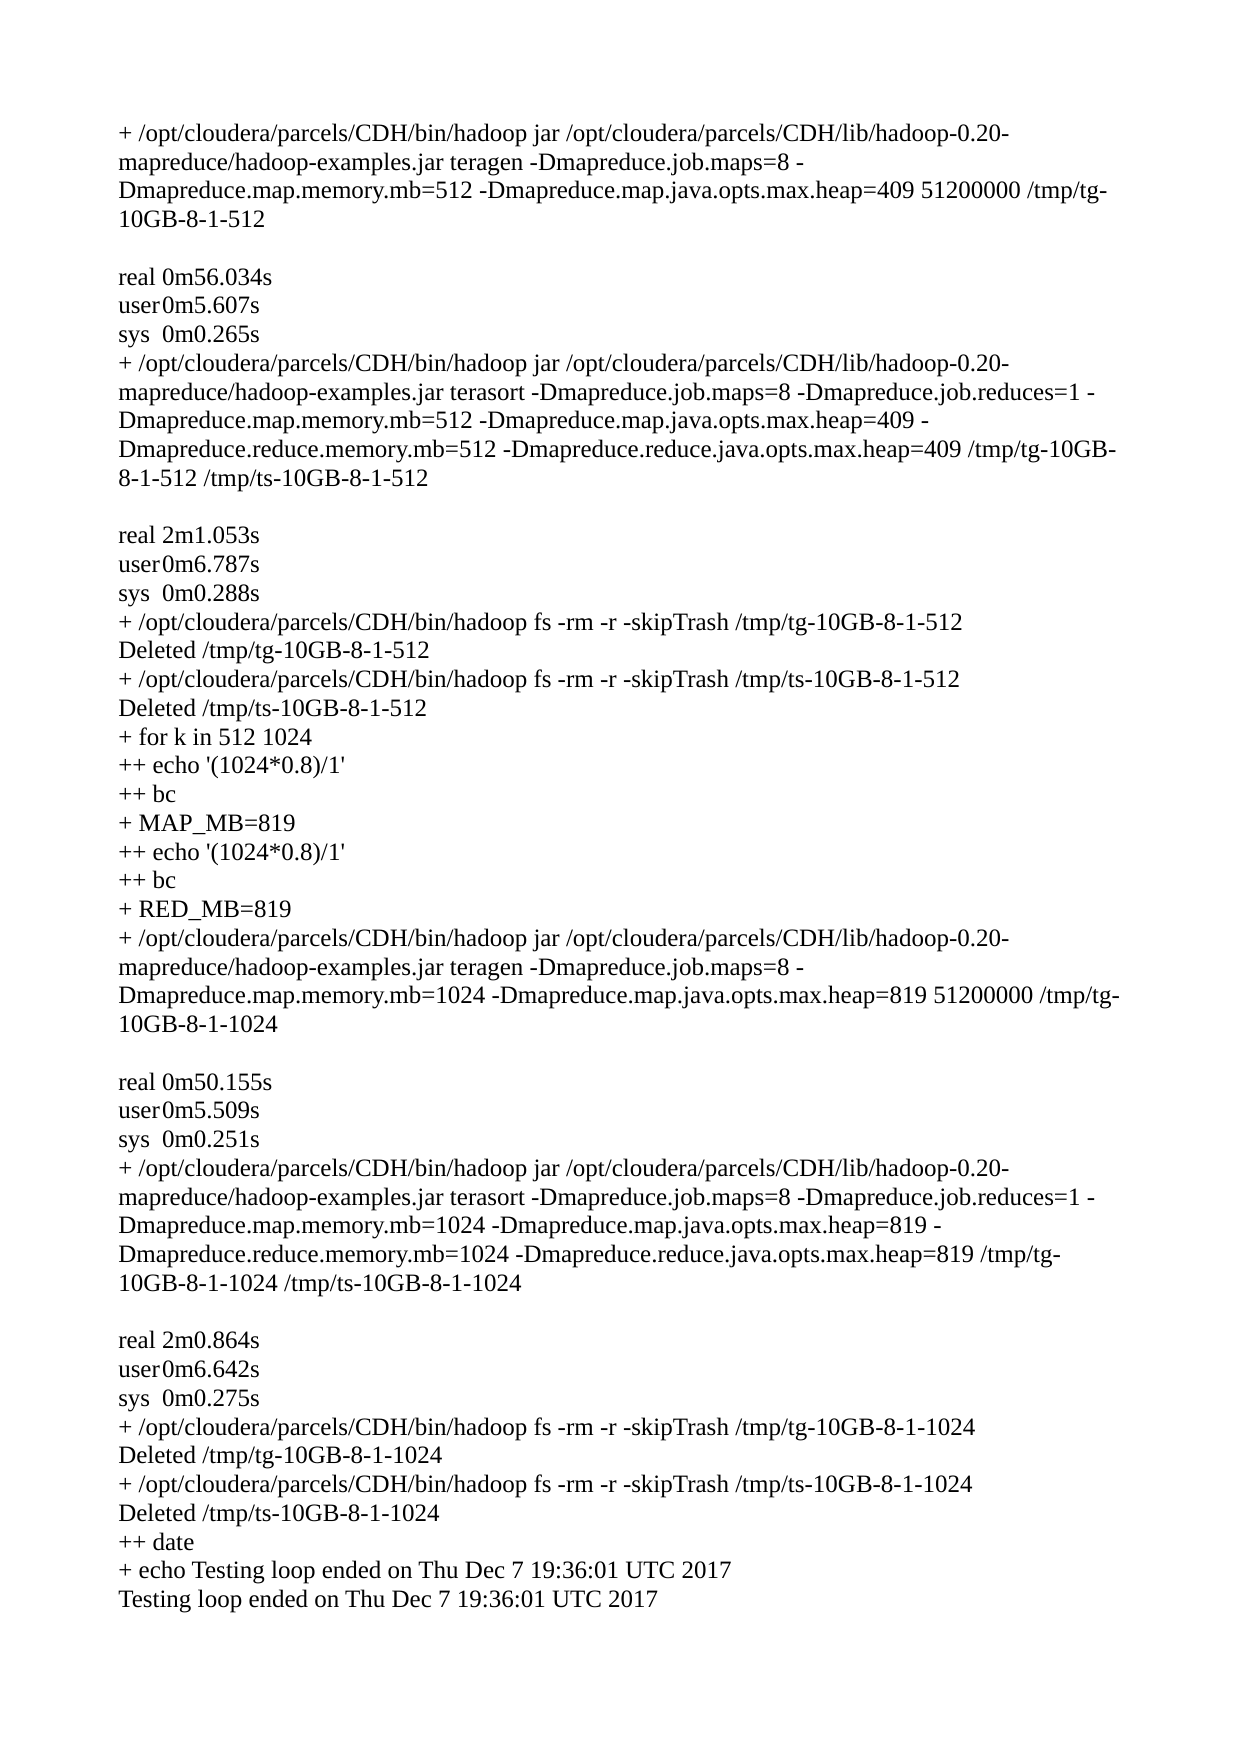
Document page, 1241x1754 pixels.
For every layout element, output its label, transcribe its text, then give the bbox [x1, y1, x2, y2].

text + /opt/cloudera/parcels/CDH/bin/hadoop fs -rm -r -skipTrash /tmp/tg-10GB-8-1-1024 [118, 1412, 1122, 1441]
text + for k in 512 1024 [118, 722, 1122, 751]
text + echo Testing loop ended on Thu Dec 7 19:36:01 UTC 2017 [118, 1556, 1122, 1584]
text + MAP_MB=819 [118, 808, 1122, 837]
text Deleted /tmp/ts-10GB-8-1-1024 [118, 1498, 1122, 1527]
text user 0m5.509s [118, 1096, 1122, 1124]
text real 2m0.864s [118, 1326, 1122, 1354]
text user 0m5.607s [118, 291, 1122, 319]
text sys 0m0.251s [118, 1124, 1122, 1153]
text + /opt/cloudera/parcels/CDH/bin/hadoop jar /opt/cloudera/parcels/CDH/lib/hadoop-0.20-mapreduce/hadoop-examples.jar teragen -Dmapreduce.job.maps=8 -Dmapreduce.map.memory.mb=1024 -Dmapreduce.map.java.opts.max.heap=819 51200000 /tmp/tg-10GB-8-1-1024 [118, 923, 1122, 1038]
text real 2m1.053s [118, 521, 1122, 549]
text sys 0m0.288s [118, 578, 1122, 607]
text Deleted /tmp/tg-10GB-8-1-512 [118, 636, 1122, 664]
text ++ bc [118, 866, 1122, 894]
text + /opt/cloudera/parcels/CDH/bin/hadoop jar /opt/cloudera/parcels/CDH/lib/hadoop-0.20-mapreduce/hadoop-examples.jar teragen -Dmapreduce.job.maps=8 -Dmapreduce.map.memory.mb=512 -Dmapreduce.map.java.opts.max.heap=409 51200000 /tmp/tg-10GB-8-1-512 [118, 118, 1122, 233]
text + /opt/cloudera/parcels/CDH/bin/hadoop jar /opt/cloudera/parcels/CDH/lib/hadoop-0.20-mapreduce/hadoop-examples.jar terasort -Dmapreduce.job.maps=8 -Dmapreduce.job.reduces=1 -Dmapreduce.map.memory.mb=1024 -Dmapreduce.map.java.opts.max.heap=819 -Dmapreduce.reduce.memory.mb=1024 -Dmapreduce.reduce.java.opts.max.heap=819 /tmp/tg-10GB-8-1-1024 /tmp/ts-10GB-8-1-1024 [118, 1153, 1122, 1297]
text user 0m6.787s [118, 549, 1122, 578]
text sys 0m0.265s [118, 319, 1122, 348]
text Deleted /tmp/ts-10GB-8-1-512 [118, 693, 1122, 722]
text ++ bc [118, 779, 1122, 808]
text + /opt/cloudera/parcels/CDH/bin/hadoop fs -rm -r -skipTrash /tmp/tg-10GB-8-1-512 [118, 607, 1122, 636]
text + /opt/cloudera/parcels/CDH/bin/hadoop fs -rm -r -skipTrash /tmp/ts-10GB-8-1-512 [118, 664, 1122, 693]
text + /opt/cloudera/parcels/CDH/bin/hadoop fs -rm -r -skipTrash /tmp/ts-10GB-8-1-1024 [118, 1469, 1122, 1498]
text real 0m50.155s [118, 1067, 1122, 1096]
text + RED_MB=819 [118, 894, 1122, 923]
text ++ echo '(1024*0.8)/1' [118, 751, 1122, 779]
text Deleted /tmp/tg-10GB-8-1-1024 [118, 1441, 1122, 1469]
text ++ date [118, 1527, 1122, 1556]
text real 0m56.034s [118, 262, 1122, 291]
text ++ echo '(1024*0.8)/1' [118, 837, 1122, 866]
text Testing loop ended on Thu Dec 7 19:36:01 UTC 2017 [118, 1584, 1122, 1613]
text user 0m6.642s [118, 1354, 1122, 1383]
text + /opt/cloudera/parcels/CDH/bin/hadoop jar /opt/cloudera/parcels/CDH/lib/hadoop-0.20-mapreduce/hadoop-examples.jar terasort -Dmapreduce.job.maps=8 -Dmapreduce.job.reduces=1 -Dmapreduce.map.memory.mb=512 -Dmapreduce.map.java.opts.max.heap=409 -Dmapreduce.reduce.memory.mb=512 -Dmapreduce.reduce.java.opts.max.heap=409 /tmp/tg-10GB-8-1-512 /tmp/ts-10GB-8-1-512 [118, 348, 1122, 492]
text sys 0m0.275s [118, 1383, 1122, 1412]
